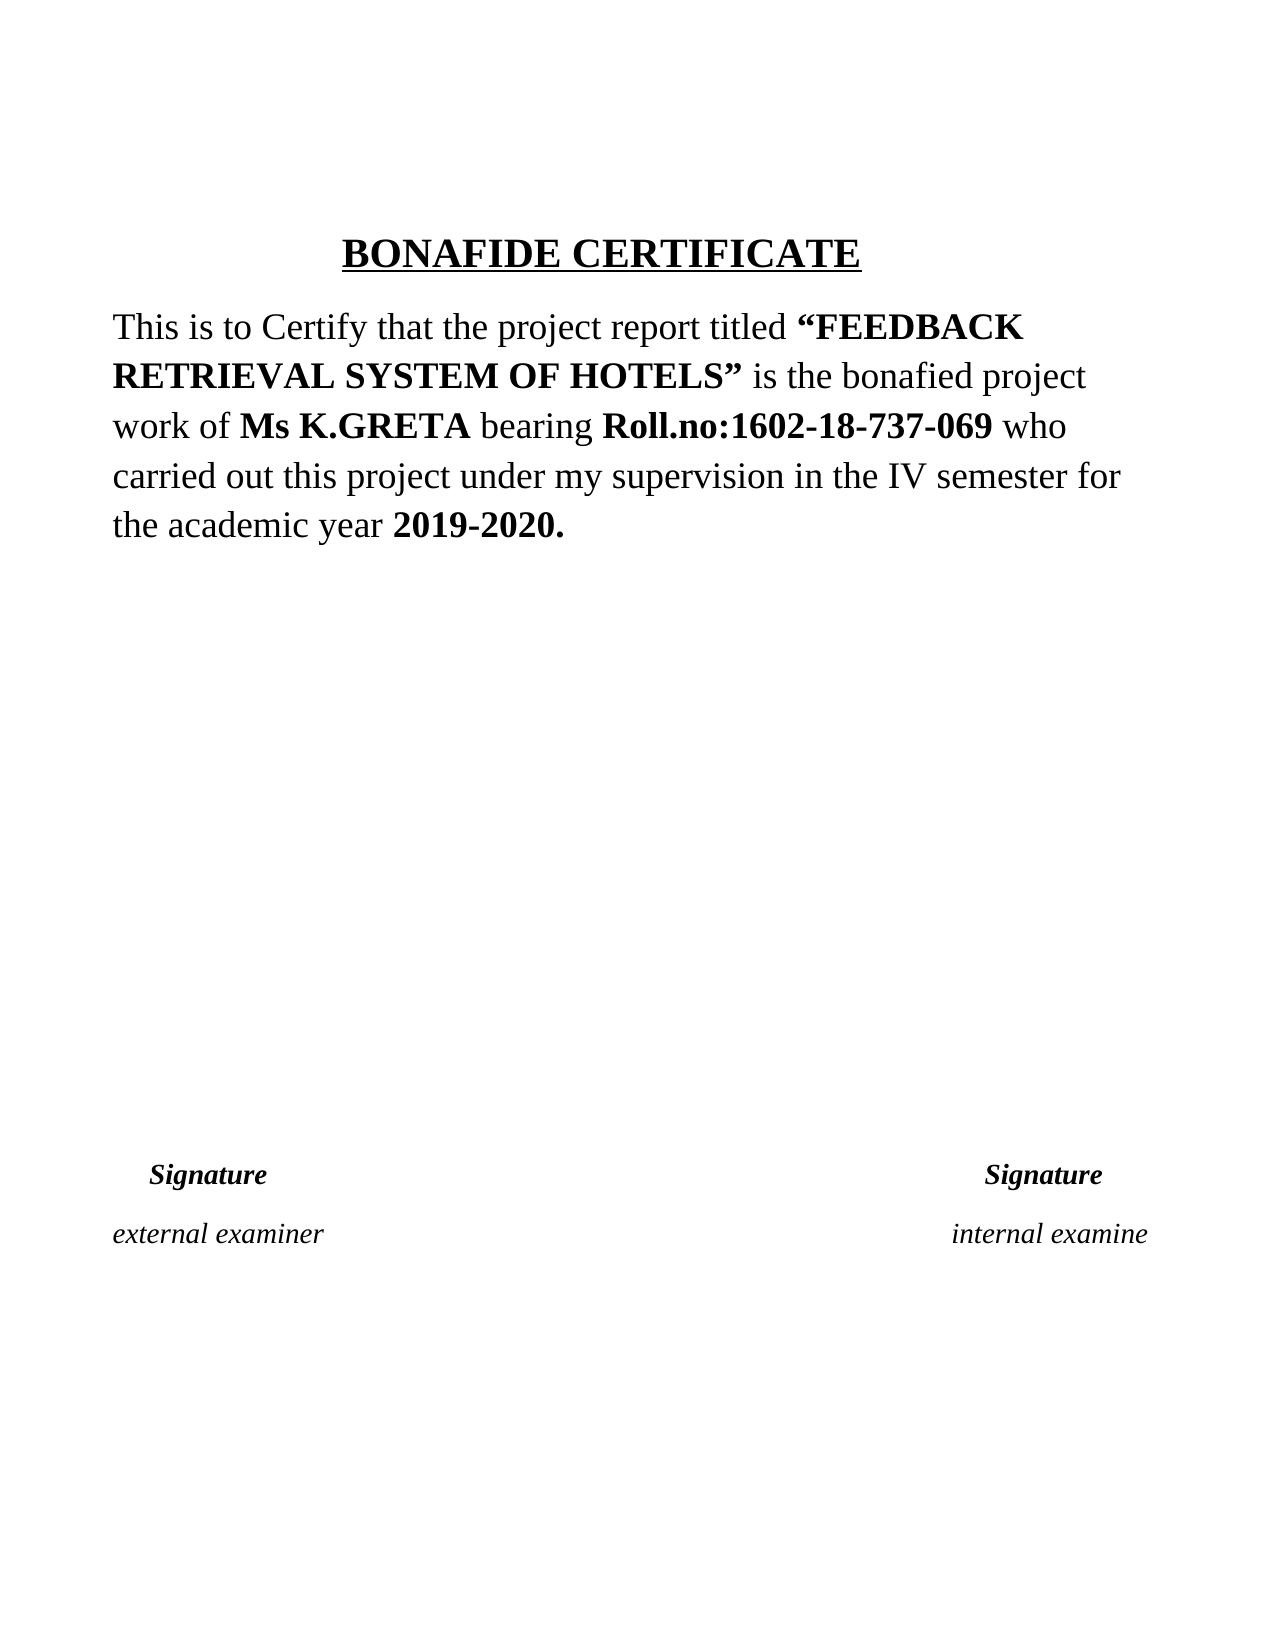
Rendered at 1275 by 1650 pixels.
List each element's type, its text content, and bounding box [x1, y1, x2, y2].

text This is to Certify that the project report titled “FEEDBACK RETRIEVAL SYSTEM OF HOTELS” is the bonafied project work of Ms K.GRETA bearing Roll.no:1602-18-737-069 who carried out this project under my supervision in the IV semester for the academic year 2019-2020. [112, 304, 1162, 546]
text external examiner internal examine [112, 1216, 1162, 1250]
text BONAFIDE CERTIFICATE [112, 228, 1162, 276]
text Signature Signature [112, 1157, 1162, 1191]
